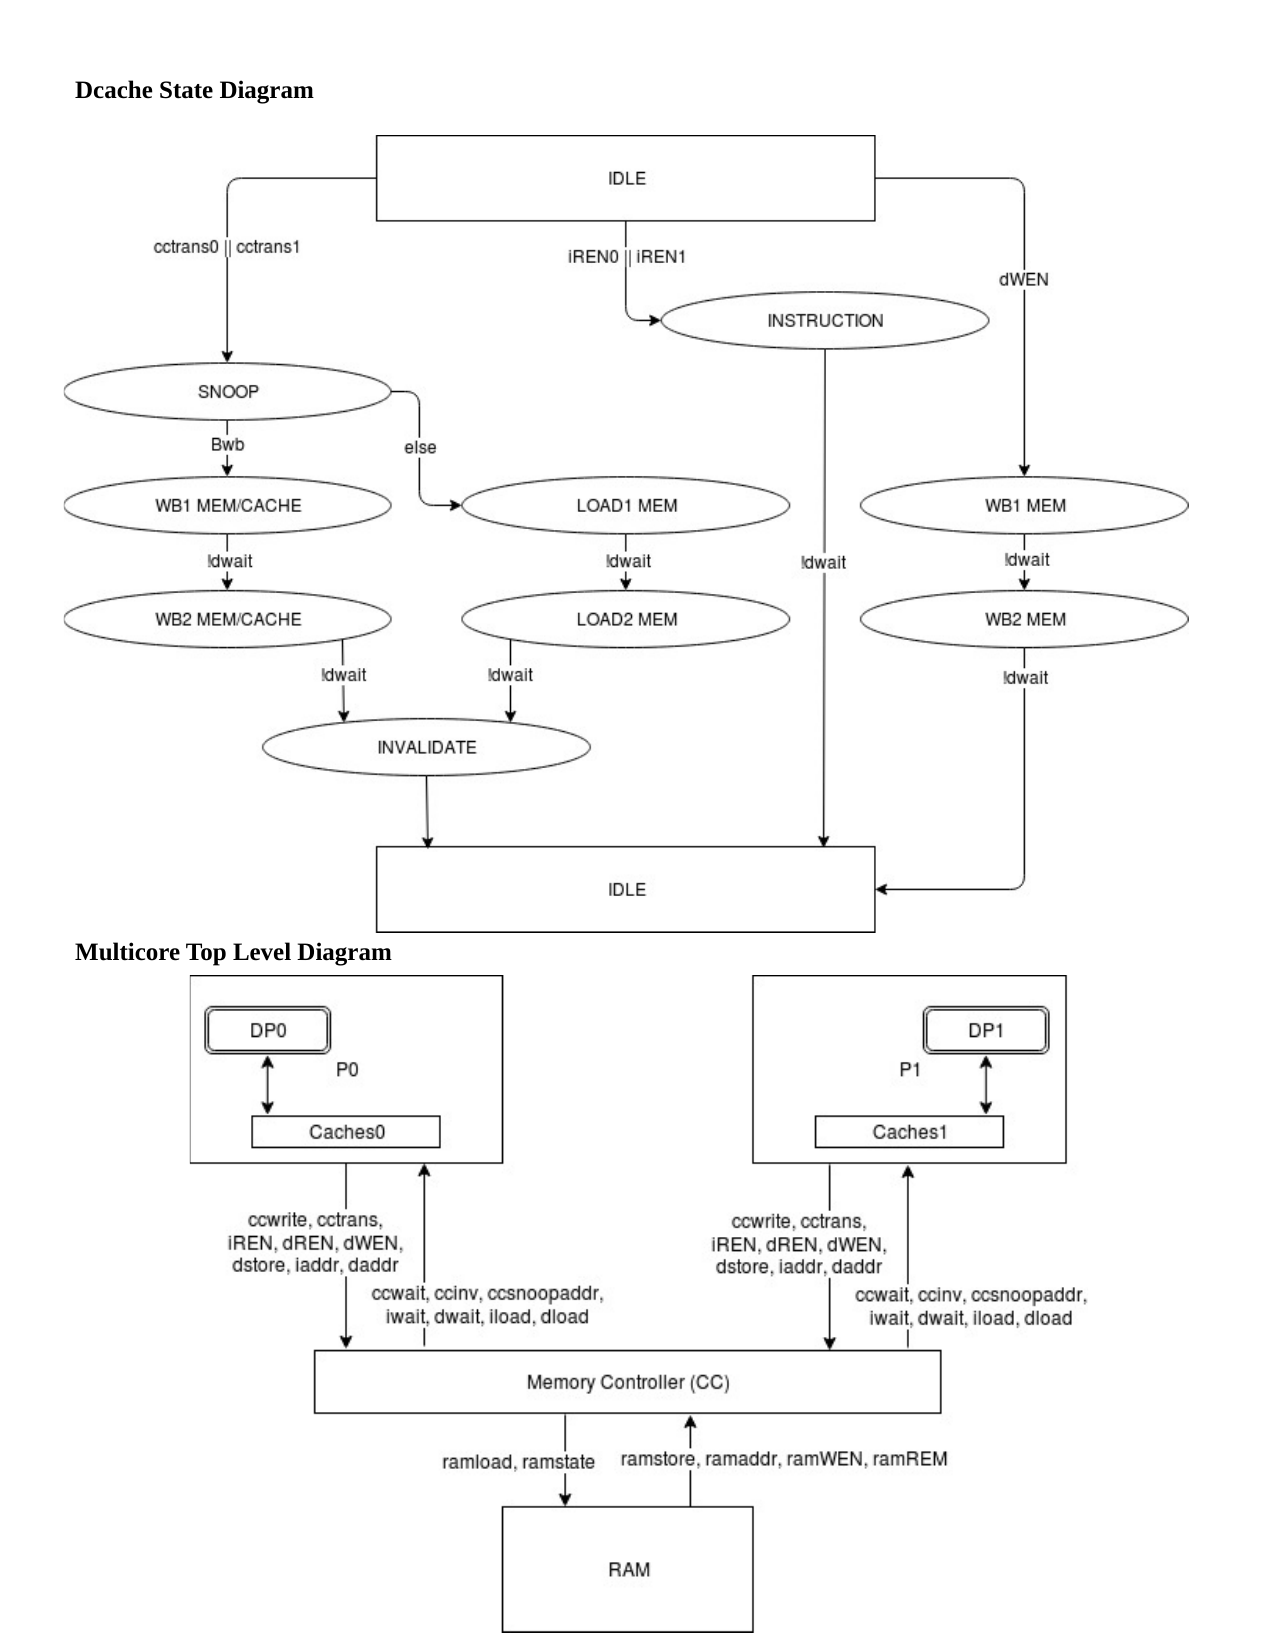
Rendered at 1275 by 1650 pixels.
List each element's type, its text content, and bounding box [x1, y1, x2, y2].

text Dcache State Diagram [75, 75, 1200, 104]
picture [63, 135, 1189, 933]
text Multicore Top Level Diagram [75, 937, 1200, 966]
picture [189, 975, 1089, 1633]
